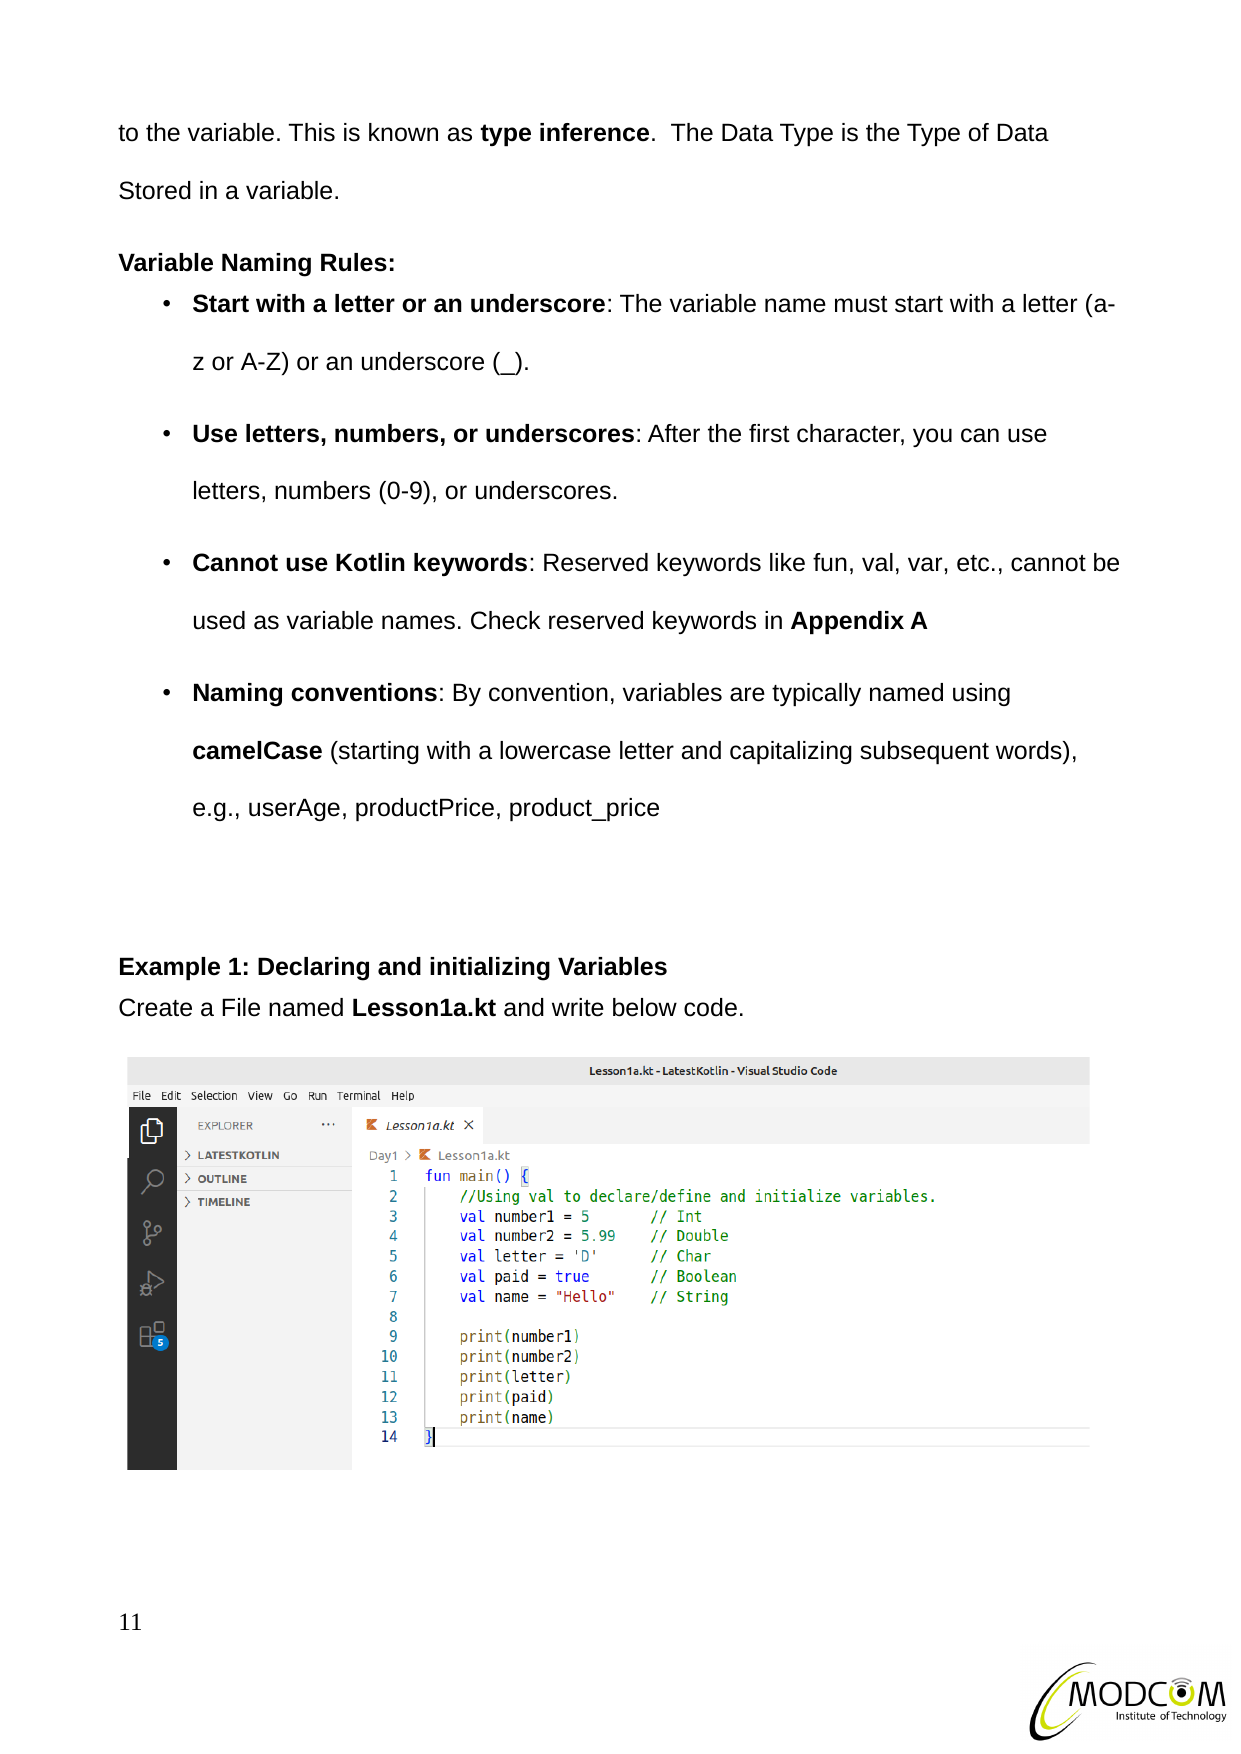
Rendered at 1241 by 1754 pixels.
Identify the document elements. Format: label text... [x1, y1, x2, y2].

list Cannot use Kotlin keywords: Reserved keywords like fun, val, var, etc., cannot be used as variable names. Check reserved keywords in Appendix A [162, 548, 1122, 635]
subtitle Variable Naming Rules: [118, 248, 1122, 276]
list Use letters, numbers, or underscores: After the first character, you can use letters, numbers (0-9), or underscores. [162, 419, 1122, 505]
list Start with a letter or an underscore: The variable name must start with a letter (a-z or A-Z) or an underscore (_). [162, 289, 1122, 375]
picture [127, 1057, 1090, 1470]
subtitle Example 1: Declaring and initializing Variables [118, 952, 1122, 981]
text to the variable. This is known as type inference. The Data Type is the Type of Data Stored in a variable. [118, 118, 1122, 204]
list Naming conventions: By convention, variables are typically named using camelCase (starting with a lowercase letter and capitalizing subsequent words), e.g., userAge, productPrice, product_price [162, 678, 1122, 822]
text Create a File named Lesson1a.kt and write below code. [118, 993, 1122, 1022]
picture [1020, 1644, 1233, 1741]
